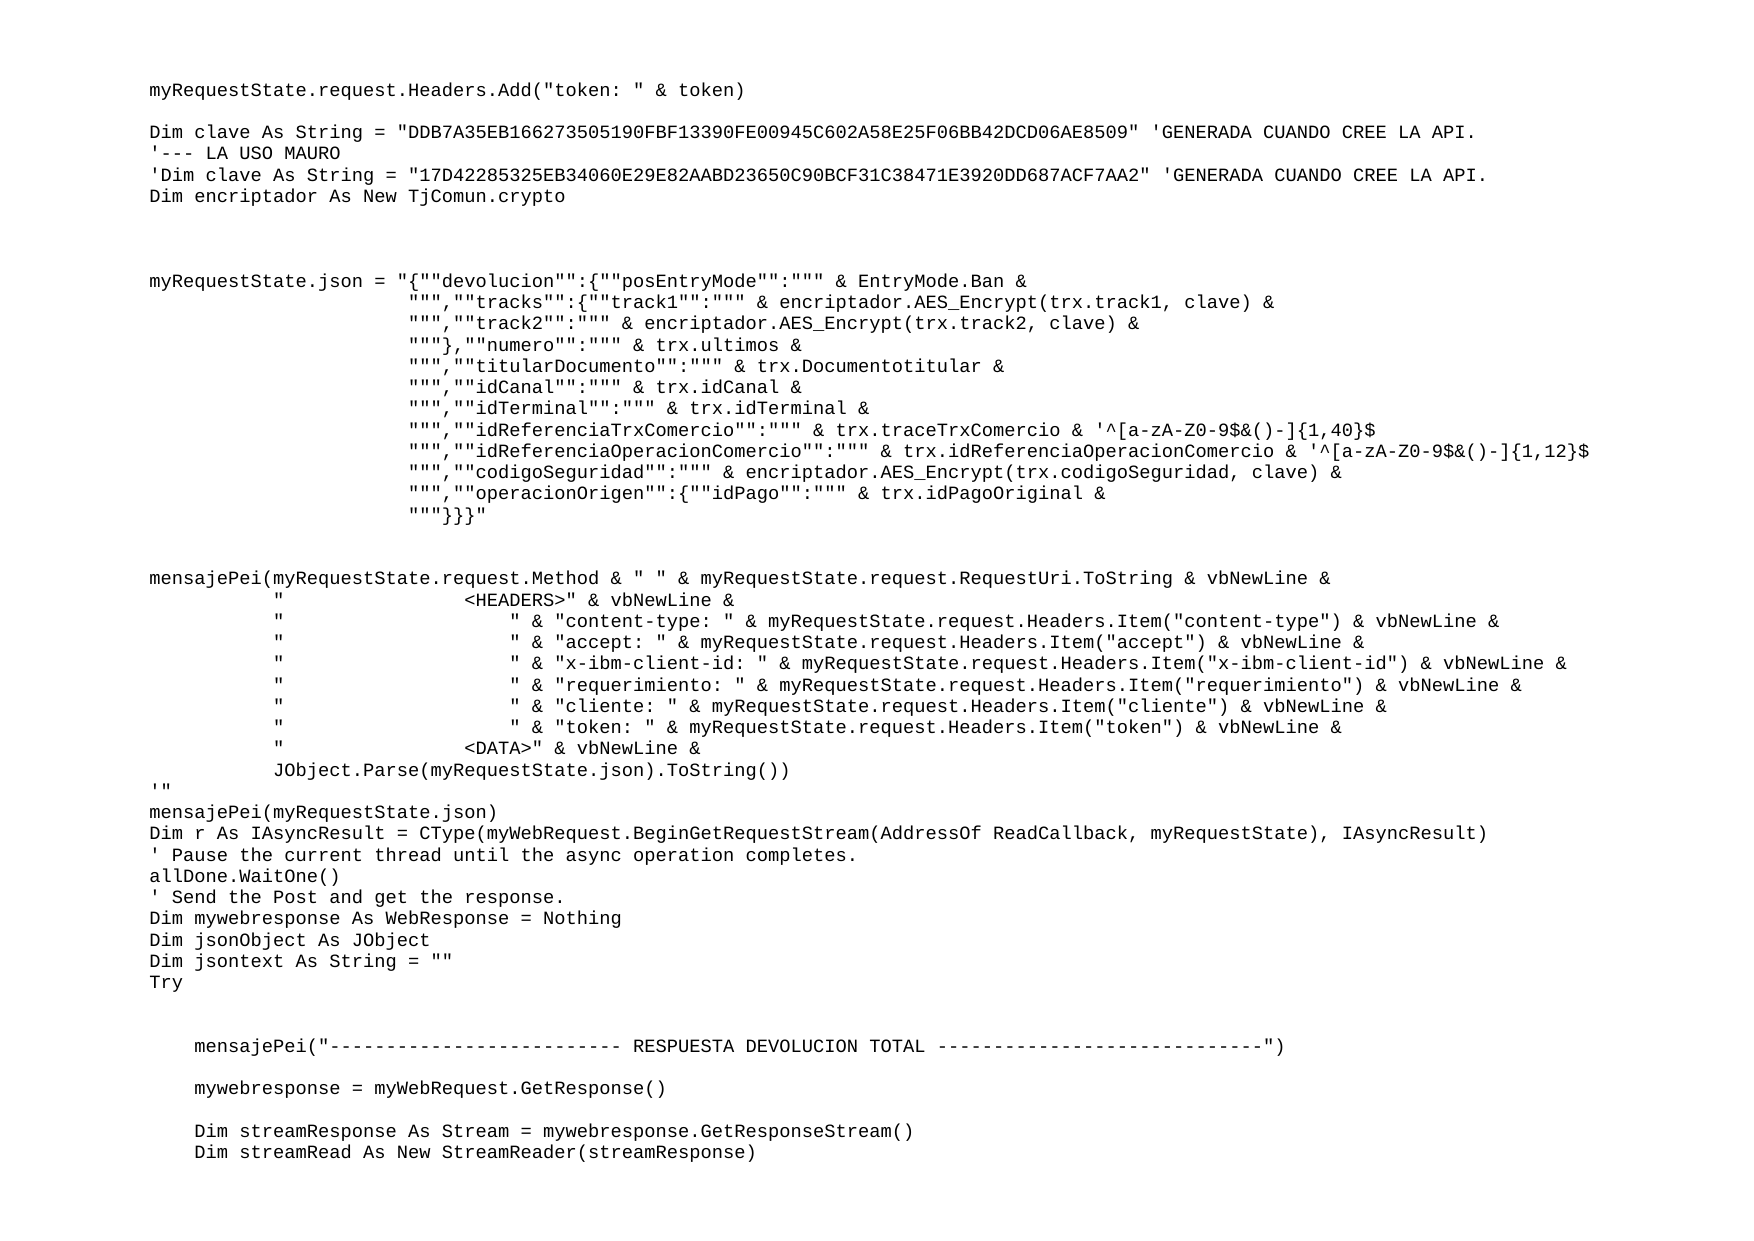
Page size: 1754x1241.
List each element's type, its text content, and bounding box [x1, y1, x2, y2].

text Dim streamResponse As Stream = mywebresponse.GetResponseStream() [59, 1122, 1695, 1143]
text """,""idTerminal"":""" & trx.idTerminal & [59, 399, 1695, 420]
text """,""track2"":""" & encriptador.AES_Encrypt(trx.track2, clave) & [59, 314, 1695, 335]
text Dim mywebresponse As WebResponse = Nothing [59, 909, 1695, 930]
text Dim r As IAsyncResult = CType(myWebRequest.BeginGetRequestStream(AddressOf ReadCallback, myRequestState), IAsyncResult) [59, 824, 1695, 845]
text allDone.WaitOne() [59, 867, 1695, 888]
text Dim jsonObject As JObject [59, 930, 1695, 952]
text '--- LA USO MAURO [59, 144, 1695, 165]
text """}}}" [59, 505, 1695, 527]
text '" [59, 782, 1695, 803]
text """,""idReferenciaTrxComercio"":""" & trx.traceTrxComercio & '^[a-zA-Z0-9$&()-]{1,40}$ [59, 420, 1695, 442]
text " " & "accept: " & myRequestState.request.Headers.Item("accept") & vbNewLine & [59, 633, 1695, 654]
text JObject.Parse(myRequestState.json).ToString()) [59, 760, 1695, 782]
text Dim jsontext As String = "" [59, 952, 1695, 973]
text " " & "content-type: " & myRequestState.request.Headers.Item("content-type") & vbNewLine & [59, 612, 1695, 633]
text Dim encriptador As New TjComun.crypto [59, 187, 1695, 208]
text """},""numero"":""" & trx.ultimos & [59, 335, 1695, 357]
text " " & "token: " & myRequestState.request.Headers.Item("token") & vbNewLine & [59, 718, 1695, 739]
text " " & "requerimiento: " & myRequestState.request.Headers.Item("requerimiento") & vbNewLine & [59, 675, 1695, 697]
text mensajePei(myRequestState.request.Method & " " & myRequestState.request.RequestUri.ToString & vbNewLine & [59, 569, 1695, 590]
text """,""titularDocumento"":""" & trx.Documentotitular & [59, 357, 1695, 378]
text Dim clave As String = "DDB7A35EB166273505190FBF13390FE00945C602A58E25F06BB42DCD06AE8509" 'GENERADA CUANDO CREE LA API. [59, 123, 1695, 144]
text """,""operacionOrigen"":{""idPago"":""" & trx.idPagoOriginal & [59, 484, 1695, 505]
text " <DATA>" & vbNewLine & [59, 739, 1695, 760]
text Try [59, 973, 1695, 994]
text mywebresponse = myWebRequest.GetResponse() [59, 1079, 1695, 1100]
text """,""idCanal"":""" & trx.idCanal & [59, 378, 1695, 399]
text " " & "cliente: " & myRequestState.request.Headers.Item("cliente") & vbNewLine & [59, 697, 1695, 718]
text " " & "x-ibm-client-id: " & myRequestState.request.Headers.Item("x-ibm-client-id") & vbNewLine & [59, 654, 1695, 675]
text mensajePei("-------------------------- RESPUESTA DEVOLUCION TOTAL -----------------------------") [59, 1037, 1695, 1058]
text mensajePei(myRequestState.json) [59, 803, 1695, 824]
text " <HEADERS>" & vbNewLine & [59, 590, 1695, 612]
text ' Pause the current thread until the async operation completes. [59, 845, 1695, 867]
text myRequestState.request.Headers.Add("token: " & token) [59, 80, 1695, 102]
text Dim streamRead As New StreamReader(streamResponse) [59, 1143, 1695, 1164]
text ' Send the Post and get the response. [59, 888, 1695, 909]
text 'Dim clave As String = "17D42285325EB34060E29E82AABD23650C90BCF31C38471E3920DD687ACF7AA2" 'GENERADA CUANDO CREE LA API. [59, 165, 1695, 187]
text """,""idReferenciaOperacionComercio"":""" & trx.idReferenciaOperacionComercio & '^[a-zA-Z0-9$&()-]{1,12}$ [59, 442, 1695, 463]
text """,""tracks"":{""track1"":""" & encriptador.AES_Encrypt(trx.track1, clave) & [59, 293, 1695, 314]
text myRequestState.json = "{""devolucion"":{""posEntryMode"":""" & EntryMode.Ban & [59, 272, 1695, 293]
text """,""codigoSeguridad"":""" & encriptador.AES_Encrypt(trx.codigoSeguridad, clave) & [59, 463, 1695, 484]
